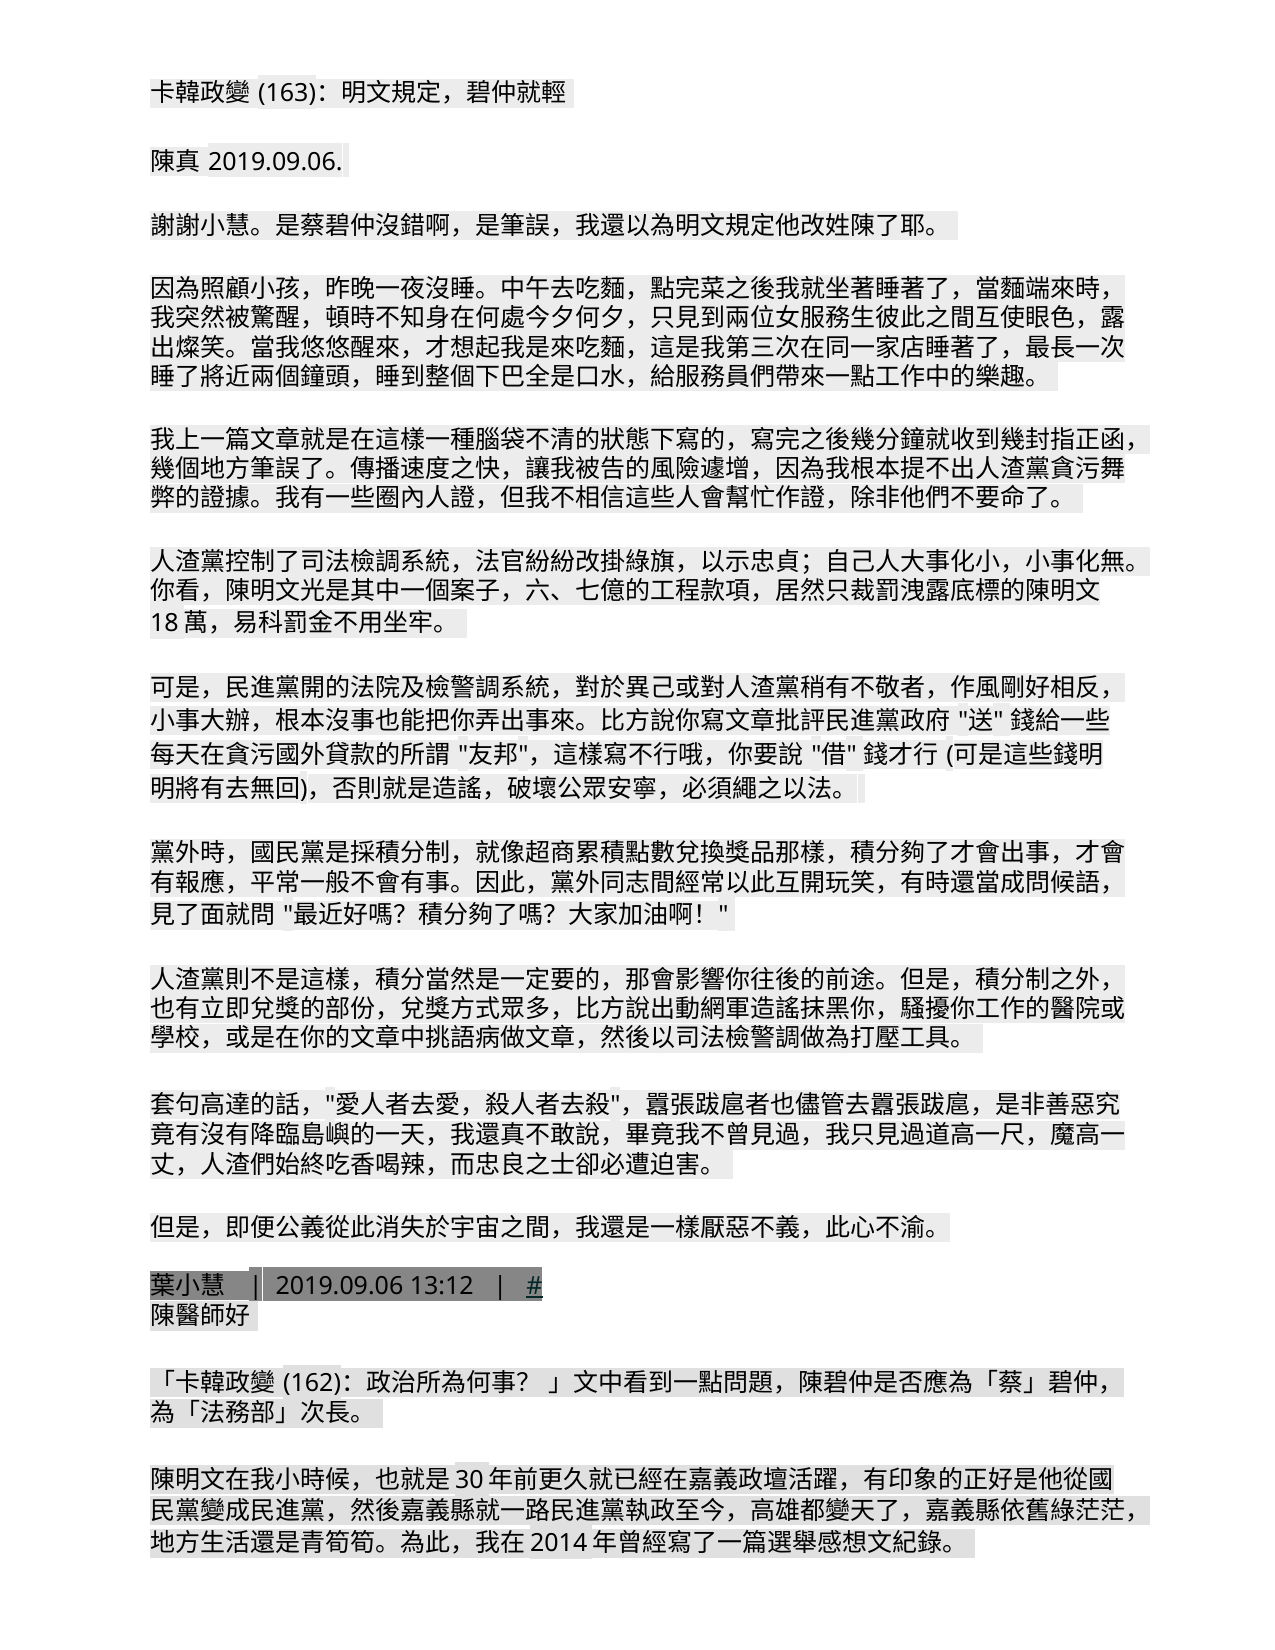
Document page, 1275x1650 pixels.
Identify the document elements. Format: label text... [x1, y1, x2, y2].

text 陳醫師好 「卡韓政變 (162)：政治所為何事？ 」文中看到一點問題，陳碧仲是否應為「蔡」碧仲，為「法務部」次長。 陳明文在我小時候，也就是30年前更久就已經在嘉義政壇活躍，有印象的正好是他從國民黨變成民進黨，然後嘉義縣就一路民進黨執政至今，高雄都變天了，嘉義縣依舊綠茫茫，地方生活還是青筍筍。為此，我在2014年曾經寫了一篇選舉感想文紀錄。 現在大家都會酸「明文規定，碧仲就輕」，知道陳明文真的很誇張，可是然後呢？似乎又要無疾而終了。 ---- 葉小慧 2014年11月30日 接下來要講的這些話，因為選舉落幕了所以才敢講。 回嘉義跟同學聚會，再回家跟家人東聊西聊，意外的居然也談到了政治。這跟我對娘家向來對政治冷漠的印象差距甚大，但也是這次談話讓我對這次選舉結果抱持非常悲觀的預期。 嘉義從藍天變綠地，我經歷過，小時候一直有印象，不管哪個黨，通通有送500，然後鄉下人的道義就是，錢收了你不能不辦事，當然更不用說檢舉，除非你都不收咩，那你不收其他人都收了，你是要獨善其身還是跟大家一起。 那時候的交換，也許一開始是500，但後面慢慢變成，選誰他會幫你造橋鋪路，會幫你在颱風過後山崩時候盡快幫你修路修橋，所以有關係就變得很重要，沒關係就得努力跟人家有關係，500也是關係，一票也是關係。 山上中低收戶人家如我，熬出來在台北市當天龍人，說真的我很滿足了。外移是因為我身體差，除了唸書咬文嚼字，我不是下田的料，父親走了之後，母親也說，跟政府租的地由兄弟共業，女孩子拋棄繼承。嘉義沒什麼工作，先生工作也必須在台北，所以走到今天。 藍天變綠地，是因為陳明文的轉投陣營。大家覺得沒關係，會做事就好，生活會變好就好。這一變十幾年。但接下來要說的是，什麼都沒變。 娘家努力生產報國，可是孩子只能送公托，結果鄉說想要把公托委外給台南財團，惹得大家怒了，不了了之，然後明明有近千萬的經費，公托說沒錢了，沒辦法買新的娃娃車，剩下的一台娃娃車不能送孩子回山區，要父母接送，但奇怪另外一邊有縣議員什麼的家，娃娃車一定接送到家。 我小時候印象中過得比較好的人家，現在還是過得比較好，甚至更好。他們不需要擔心孩子要送公托，因為他們孩子有私托，公托有沒有都沒關係，而公托沒了受影響最大的正是這些除了公托很難有其他選擇的中低收入戶。 這只是其中一件事情。母親怒，相當怒，她說嘿說什麼選民進黨會比較好，傻傻相信，結果嘿啦人家比較好，咱呢？然後這次家鄉選情很無聊，幾乎都只有一位參選，因為上下都被搓好了。 母親說，至少要一半一半，讓一黨有另一黨監督。說起來沒錯，但也錯了，我忍住沒提醒母親，檯面上這些政治人物，哪一個不是十幾年前就在，甚至更早，從我小時候到現在，他們說會監督，他們說會做好服務，早該做到了，何必到現在還是這些人在把持。他們吃得肥肥，我們裝得槌槌，裝到自己都信了。 我跟某人爭論，說聯考制度對小時候我這種窮苦人家才是公平的。因為我以前不需要補習，憑自己努力憑自己衝刺，一樣可以上省女上國立大學，我可以走出循環。現在人說的公平正義，都是中產階級的公平正義，根本不是我們這種弱勢者的。中產階級他們要別人賺到的他們也要，別人享受的他們也要，這才是真的，所以教改怎麼改？就這樣改。 一切都是自私，而這個環境供養自私最好的土壤，真正底層的還期望這些自私的人會替自己想，腦袋真的不夠清醒。 我沒忍住，還是跟母親說，那妳可以表達自己的意見啊，她說「驚去吼郎砰砰」。這句話，真的在我心底開了一槍。 [150, 1301, 1125, 1559]
text 葉小慧 | 2019.09.06 13:12 | # [150, 1267, 1125, 1301]
text 卡韓政變 (163)：明文規定，碧仲就輕 陳真 2019.09.06. 謝謝小慧。是蔡碧仲沒錯啊，是筆誤，我還以為明文規定他改姓陳了耶。 因為照顧小孩，昨晚一夜沒睡。中午去吃麵，點完菜之後我就坐著睡著了，當麵端來時，我突然被驚醒，頓時不知身在何處今夕何夕，只見到兩位女服務生彼此之間互使眼色，露出燦笑。當我悠悠醒來，才想起我是來吃麵，這是我第三次在同一家店睡著了，最長一次睡了將近兩個鐘頭，睡到整個下巴全是口水，給服務員們帶來一點工作中的樂趣。 我上一篇文章就是在這樣一種腦袋不清的狀態下寫的，寫完之後幾分鐘就收到幾封指正函，幾個地方筆誤了。傳播速度之快，讓我被告的風險遽增，因為我根本提不出人渣黨貪污舞弊的證據。我有一些圈內人證，但我不相信這些人會幫忙作證，除非他們不要命了。 人渣黨控制了司法檢調系統，法官紛紛改掛綠旗，以示忠貞；自己人大事化小，小事化無。你看，陳明文光是其中一個案子，六、七億的工程款項，居然只裁罰洩露底標的陳明文18萬，易科罰金不用坐牢。 可是，民進黨開的法院及檢警調系統，對於異己或對人渣黨稍有不敬者，作風剛好相反，小事大辦，根本沒事也能把你弄出事來。比方說你寫文章批評民進黨政府 "送" 錢給一些每天在貪污國外貸款的所謂 "友邦"，這樣寫不行哦，你要說 "借" 錢才行 (可是這些錢明明將有去無回)，否則就是造謠，破壞公眾安寧，必須繩之以法。 黨外時，國民黨是採積分制，就像超商累積點數兌換獎品那樣，積分夠了才會出事，才會有報應，平常一般不會有事。因此，黨外同志間經常以此互開玩笑，有時還當成問候語，見了面就問 "最近好嗎？積分夠了嗎？大家加油啊！" 人渣黨則不是這樣，積分當然是一定要的，那會影響你往後的前途。但是，積分制之外，也有立即兌獎的部份，兌獎方式眾多，比方說出動網軍造謠抹黑你，騷擾你工作的醫院或學校，或是在你的文章中挑語病做文章，然後以司法檢警調做為打壓工具。 套句高達的話，"愛人者去愛，殺人者去殺"，囂張跋扈者也儘管去囂張跋扈，是非善惡究竟有沒有降臨島嶼的一天，我還真不敢說，畢竟我不曾見過，我只見過道高一尺，魔高一丈，人渣們始終吃香喝辣，而忠良之士卻必遭迫害。 但是，即便公義從此消失於宇宙之間，我還是一樣厭惡不義，此心不渝。 [150, 75, 1125, 1242]
